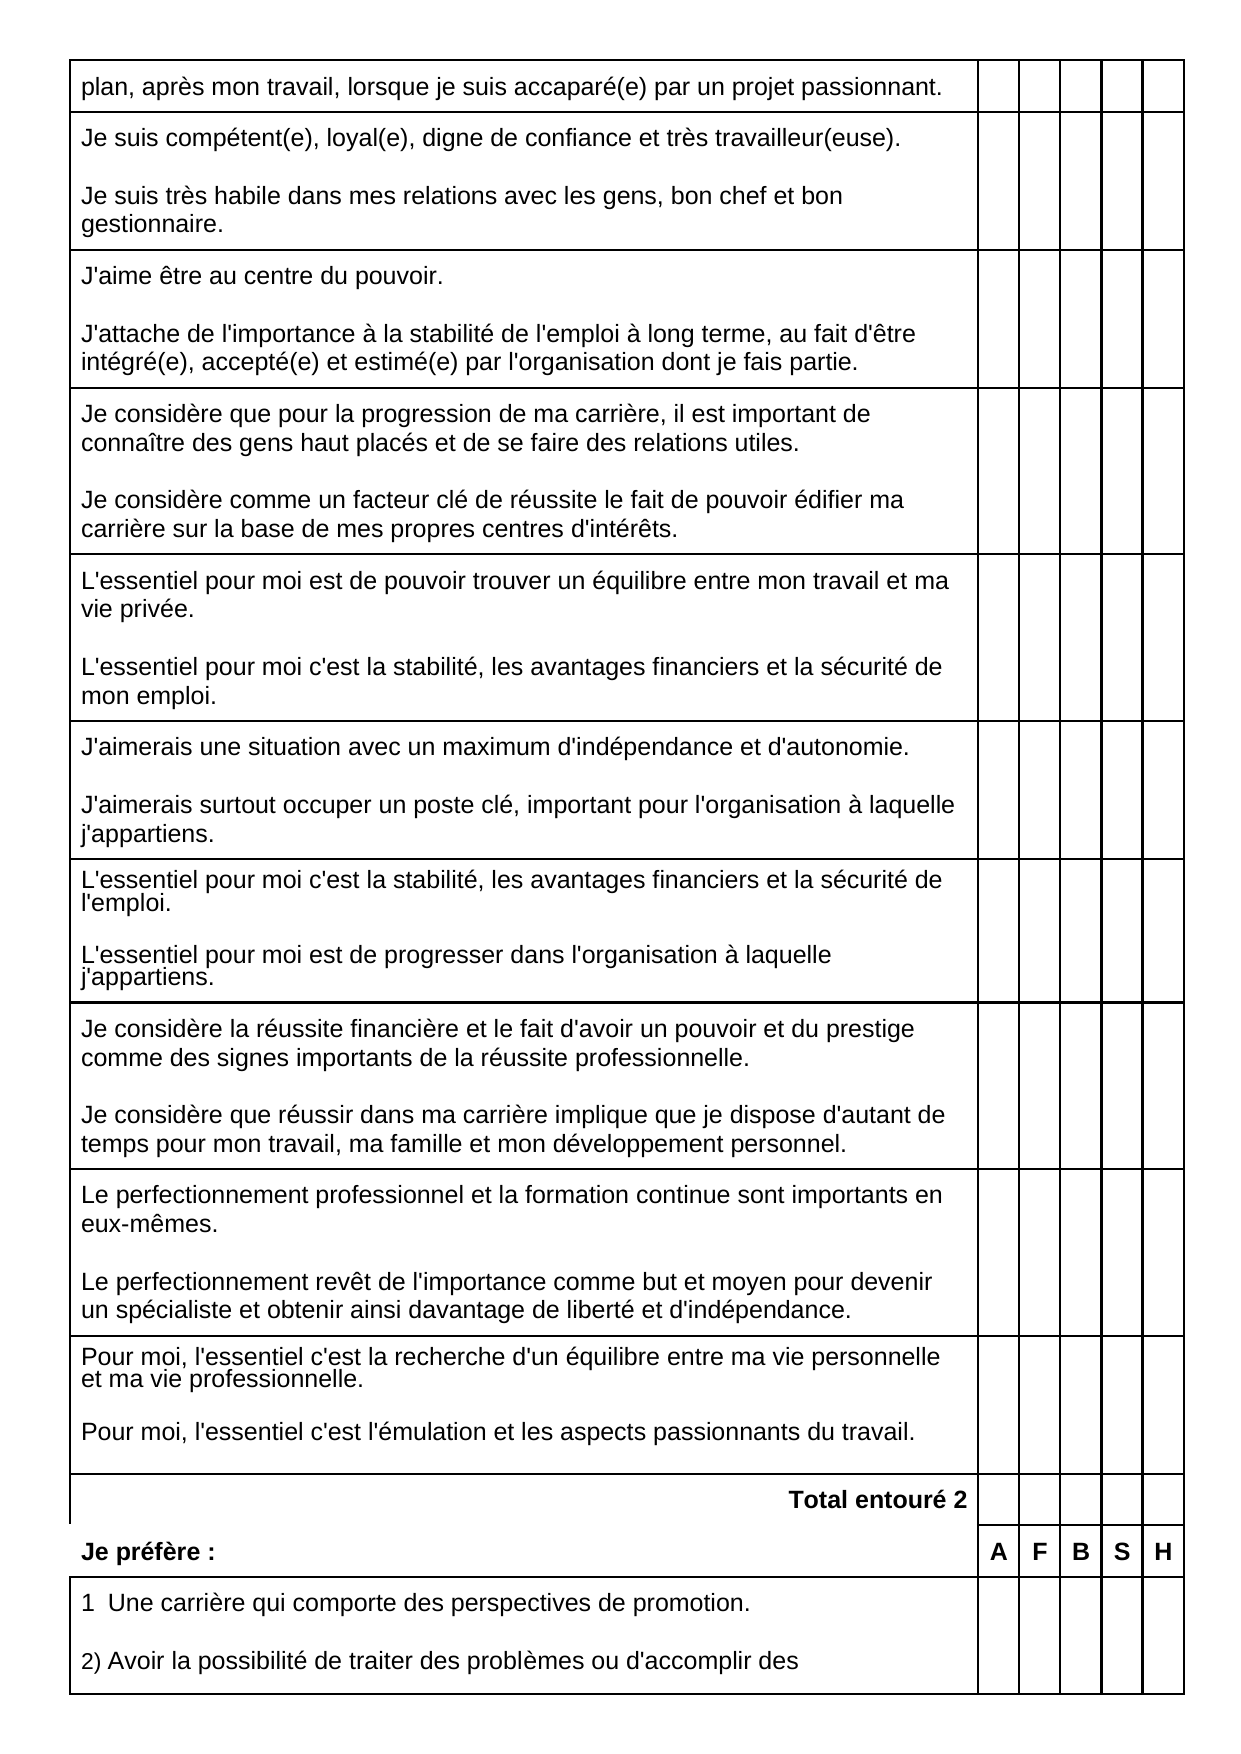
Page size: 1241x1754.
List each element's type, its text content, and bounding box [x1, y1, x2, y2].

table_cell [1020, 1004, 1059, 1168]
table_cell [1020, 1337, 1059, 1473]
table_cell [1144, 251, 1183, 387]
table_cell Je considère que pour la progression de ma carrière, il est important de connaître des gens haut placés et de se faire des relations utiles. Je considère comme un facteur clé de réussite le fait de pouvoir édifier ma carrière sur la base de mes propres centres d'intérêts. [71, 389, 977, 553]
table_cell F [1020, 1526, 1059, 1576]
table_cell Je préfère : [70, 1524, 977, 1576]
table_cell [1020, 1170, 1059, 1335]
table_cell [1103, 722, 1141, 858]
table_cell [1061, 1004, 1100, 1168]
table_cell Une carrière qui comporte des perspectives de promotion. 2) Avoir la possibilité de traiter des problèmes ou d'accomplir des [71, 1578, 977, 1693]
table_cell [1103, 1578, 1141, 1693]
table_cell [979, 251, 1018, 387]
table_cell [979, 555, 1018, 720]
table_cell [1144, 1004, 1183, 1168]
table_cell [979, 860, 1018, 1001]
table_cell Je considère la réussite financière et le fait d'avoir un pouvoir et du prestige comme des signes importants de la réussite professionnelle. Je considère que réussir dans ma carrière implique que je dispose d'autant de temps pour mon travail, ma famille et mon développement personnel. [71, 1004, 977, 1168]
table_cell [979, 389, 1018, 553]
table_cell [979, 722, 1018, 858]
table_cell [1020, 251, 1059, 387]
table_cell [1144, 1170, 1183, 1335]
table_cell [1061, 61, 1100, 111]
table_cell [1061, 1170, 1100, 1335]
table_cell [1061, 1337, 1100, 1473]
table_cell [1144, 860, 1183, 1001]
table_cell [1103, 860, 1141, 1001]
table_cell [979, 1170, 1018, 1335]
table_cell Pour moi, l'essentiel c'est la recherche d'un équilibre entre ma vie personnelle et ma vie professionnelle. Pour moi, l'essentiel c'est l'émulation et les aspects passionnants du travail. [71, 1337, 977, 1473]
table_cell [1144, 113, 1183, 249]
table_cell [979, 1004, 1018, 1168]
table_cell [1020, 555, 1059, 720]
table_cell [1103, 1475, 1141, 1524]
table_cell [1144, 1475, 1183, 1524]
table_cell [1144, 61, 1183, 111]
table_cell [1103, 555, 1141, 720]
table_cell plan, après mon travail, lorsque je suis accaparé(e) par un projet passionnant. [71, 61, 977, 111]
table_cell [1103, 113, 1141, 249]
table_cell [1020, 113, 1059, 249]
table_cell [1103, 389, 1141, 553]
table_cell [1020, 1475, 1059, 1524]
table_cell [1020, 1578, 1059, 1693]
table_cell [1144, 1337, 1183, 1473]
table_cell [1144, 389, 1183, 553]
table_cell [1020, 860, 1059, 1001]
table_cell J'aime être au centre du pouvoir. J'attache de l'importance à la stabilité de l'emploi à long terme, au fait d'être intégré(e), accepté(e) et estimé(e) par l'organisation dont je fais partie. [71, 251, 977, 387]
table_cell [1061, 555, 1100, 720]
table_cell L'essentiel pour moi c'est la stabilité, les avantages financiers et la sécurité de l'emploi. L'essentiel pour moi est de progresser dans l'organisation à laquelle j'appartiens. [71, 860, 977, 1001]
table_cell [1144, 722, 1183, 858]
table_cell [1061, 1475, 1100, 1524]
table_cell Je suis compétent(e), loyal(e), digne de confiance et très travailleur(euse). Je suis très habile dans mes relations avec les gens, bon chef et bon gestionnaire. [71, 113, 977, 249]
table_cell [1020, 389, 1059, 553]
table_cell Le perfectionnement professionnel et la formation continue sont importants en eux-mêmes. Le perfectionnement revêt de l'importance comme but et moyen pour devenir un spécialiste et obtenir ainsi davantage de liberté et d'indépendance. [71, 1170, 977, 1335]
table_cell [1061, 389, 1100, 553]
table_cell [1103, 251, 1141, 387]
table_cell L'essentiel pour moi est de pouvoir trouver un équilibre entre mon travail et ma vie privée. L'essentiel pour moi c'est la stabilité, les avantages financiers et la sécurité de mon emploi. [71, 555, 977, 720]
table_cell [1144, 555, 1183, 720]
table_cell [979, 113, 1018, 249]
table_cell [1103, 1004, 1141, 1168]
table_cell [1103, 1170, 1141, 1335]
table_cell A [979, 1526, 1018, 1576]
table_cell J'aimerais une situation avec un maximum d'indépendance et d'autonomie. J'aimerais surtout occuper un poste clé, important pour l'organisation à laquelle j'appartiens. [71, 722, 977, 858]
table_cell [979, 1337, 1018, 1473]
table_cell [1020, 722, 1059, 858]
table_cell [1061, 113, 1100, 249]
table_cell S [1103, 1526, 1141, 1576]
table_cell [1061, 1578, 1100, 1693]
table_cell [979, 1578, 1018, 1693]
table_cell [1103, 1337, 1141, 1473]
table_cell H [1144, 1526, 1183, 1576]
table_cell [979, 61, 1018, 111]
table_cell [979, 1475, 1018, 1524]
table_cell [1061, 722, 1100, 858]
table_cell [1103, 61, 1141, 111]
table_cell [1144, 1578, 1183, 1693]
table_cell [1020, 61, 1059, 111]
table_cell [1061, 860, 1100, 1001]
table_cell Total entouré 2 [71, 1475, 977, 1524]
table_cell [1061, 251, 1100, 387]
table_cell B [1061, 1526, 1100, 1576]
